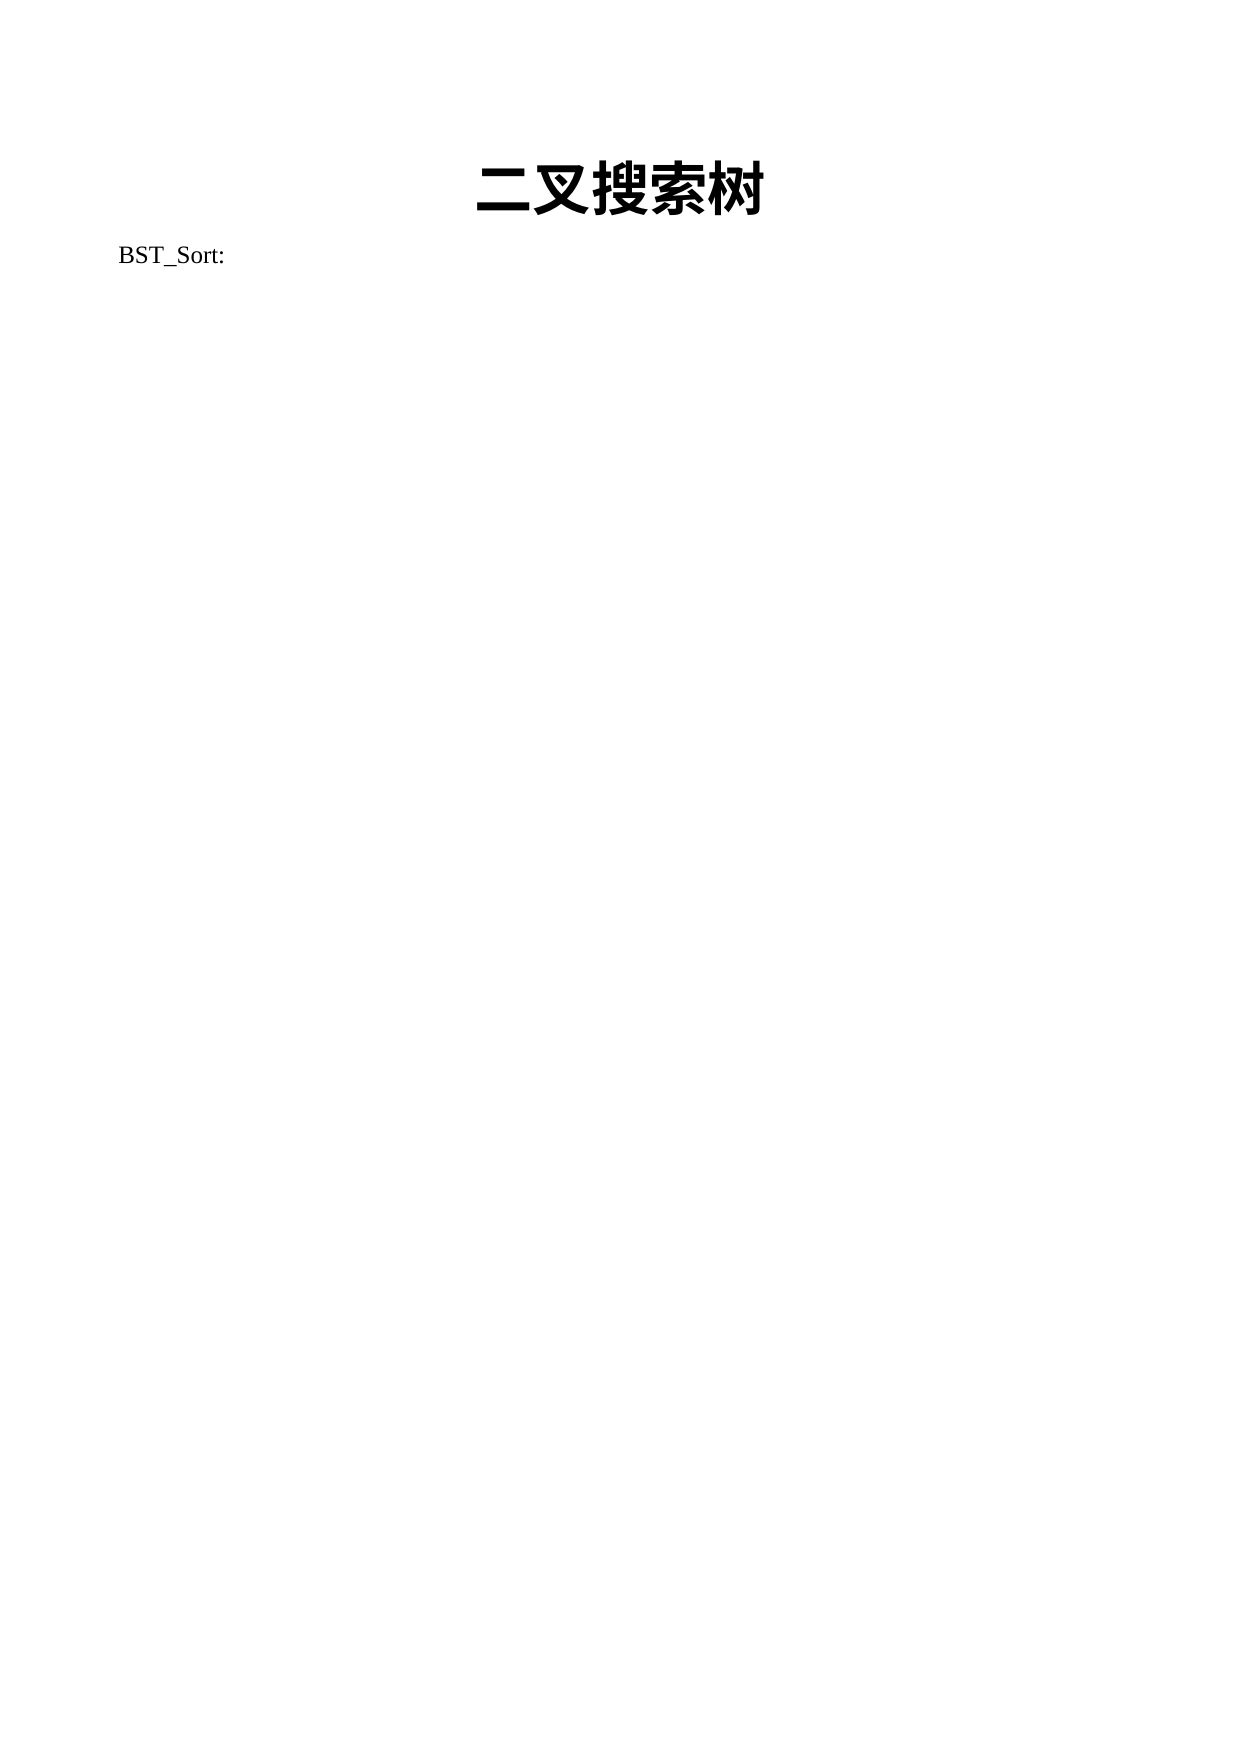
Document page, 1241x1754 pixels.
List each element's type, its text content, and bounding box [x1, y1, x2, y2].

title 二叉搜索树 [118, 143, 1122, 228]
text BST_Sort: [118, 240, 1122, 269]
